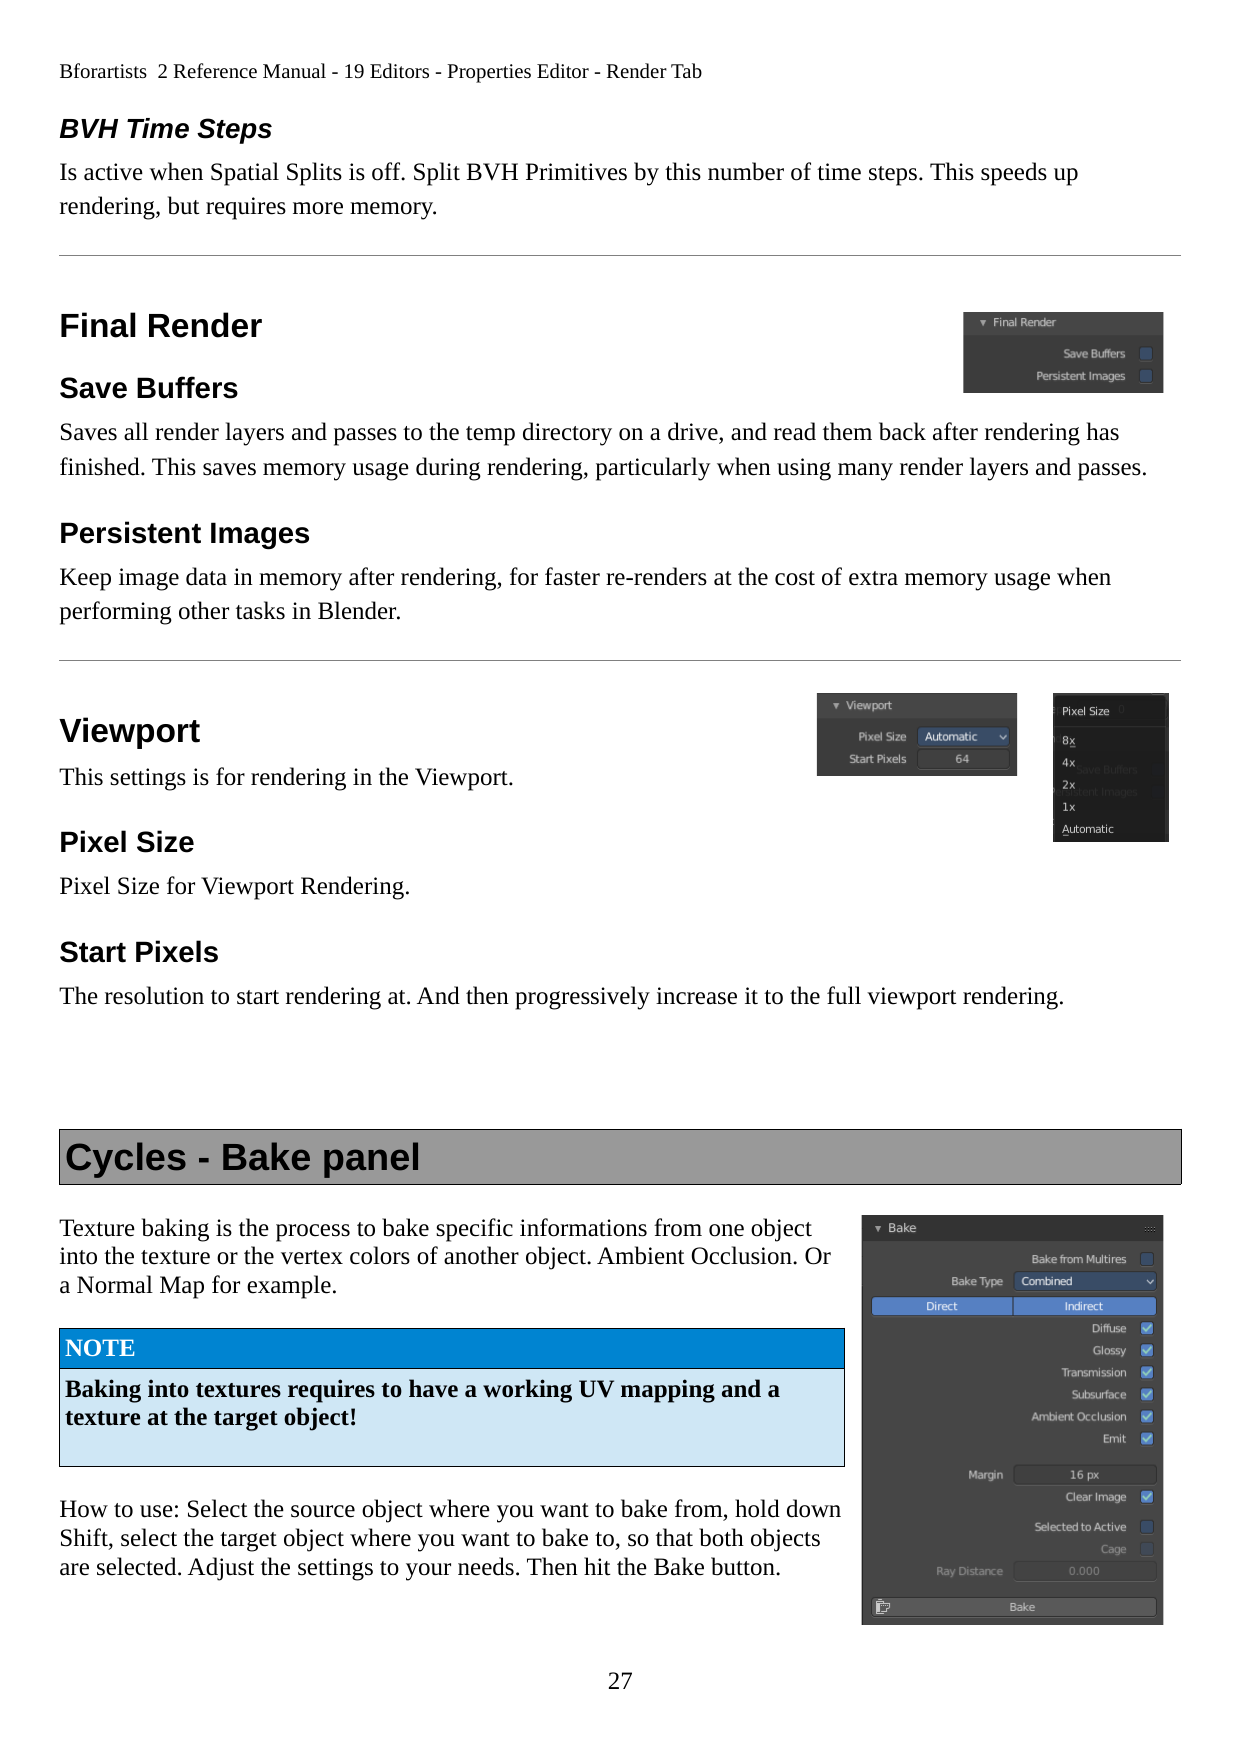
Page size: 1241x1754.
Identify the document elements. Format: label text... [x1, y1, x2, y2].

picture [861, 1215, 1164, 1625]
table_cell Baking into textures requires to have a working UV mapping and a texture at the target object! [60, 1369, 844, 1466]
subtitle Viewport [59, 710, 816, 749]
subtitle Persistent Images [59, 516, 1181, 549]
picture [816, 693, 1018, 776]
text Texture baking is the process to bake specific informations from one object into the texture or the vertex colors of another object. Ambient Occlusion. Or a Normal Map for example. [59, 1213, 1181, 1299]
subtitle Start Pixels [59, 935, 1181, 969]
picture [1053, 693, 1169, 842]
picture [963, 312, 1164, 393]
subtitle BVH Time Steps [59, 113, 1181, 144]
table_header Cycles - Bake panel [60, 1130, 1181, 1184]
subtitle Pixel Size [59, 825, 1181, 859]
subtitle [1018, 710, 1053, 749]
subtitle Save Buffers [59, 371, 1181, 405]
text Is active when Spatial Splits is off. Split BVH Primitives by this number of time steps. This speeds up rendering, but requires more memory. [59, 157, 1181, 220]
text Keep image data in memory after rendering, for faster re-renders at the cost of extra memory usage when performing other tasks in Blender. [59, 562, 1181, 625]
text How to use: Select the source object where you want to bake from, hold down Shift, select the target object where you want to bake to, so that both objects are selected. Adjust the settings to your needs. Then hit the Bake button. [59, 1494, 861, 1581]
text The resolution to start rendering at. And then progressively increase it to the full viewport rendering. [59, 981, 1181, 1010]
subtitle [1169, 710, 1181, 749]
subtitle Final Render [59, 306, 1181, 344]
text This settings is for rendering in the Viewport. [59, 762, 1053, 790]
table_header NOTE [60, 1329, 844, 1368]
text Pixel Size for Viewport Rendering. [59, 871, 1181, 900]
text Saves all render layers and passes to the temp directory on a drive, and read them back after rendering has finished. This saves memory usage during rendering, particularly when using many render layers and passes. [59, 417, 1181, 481]
